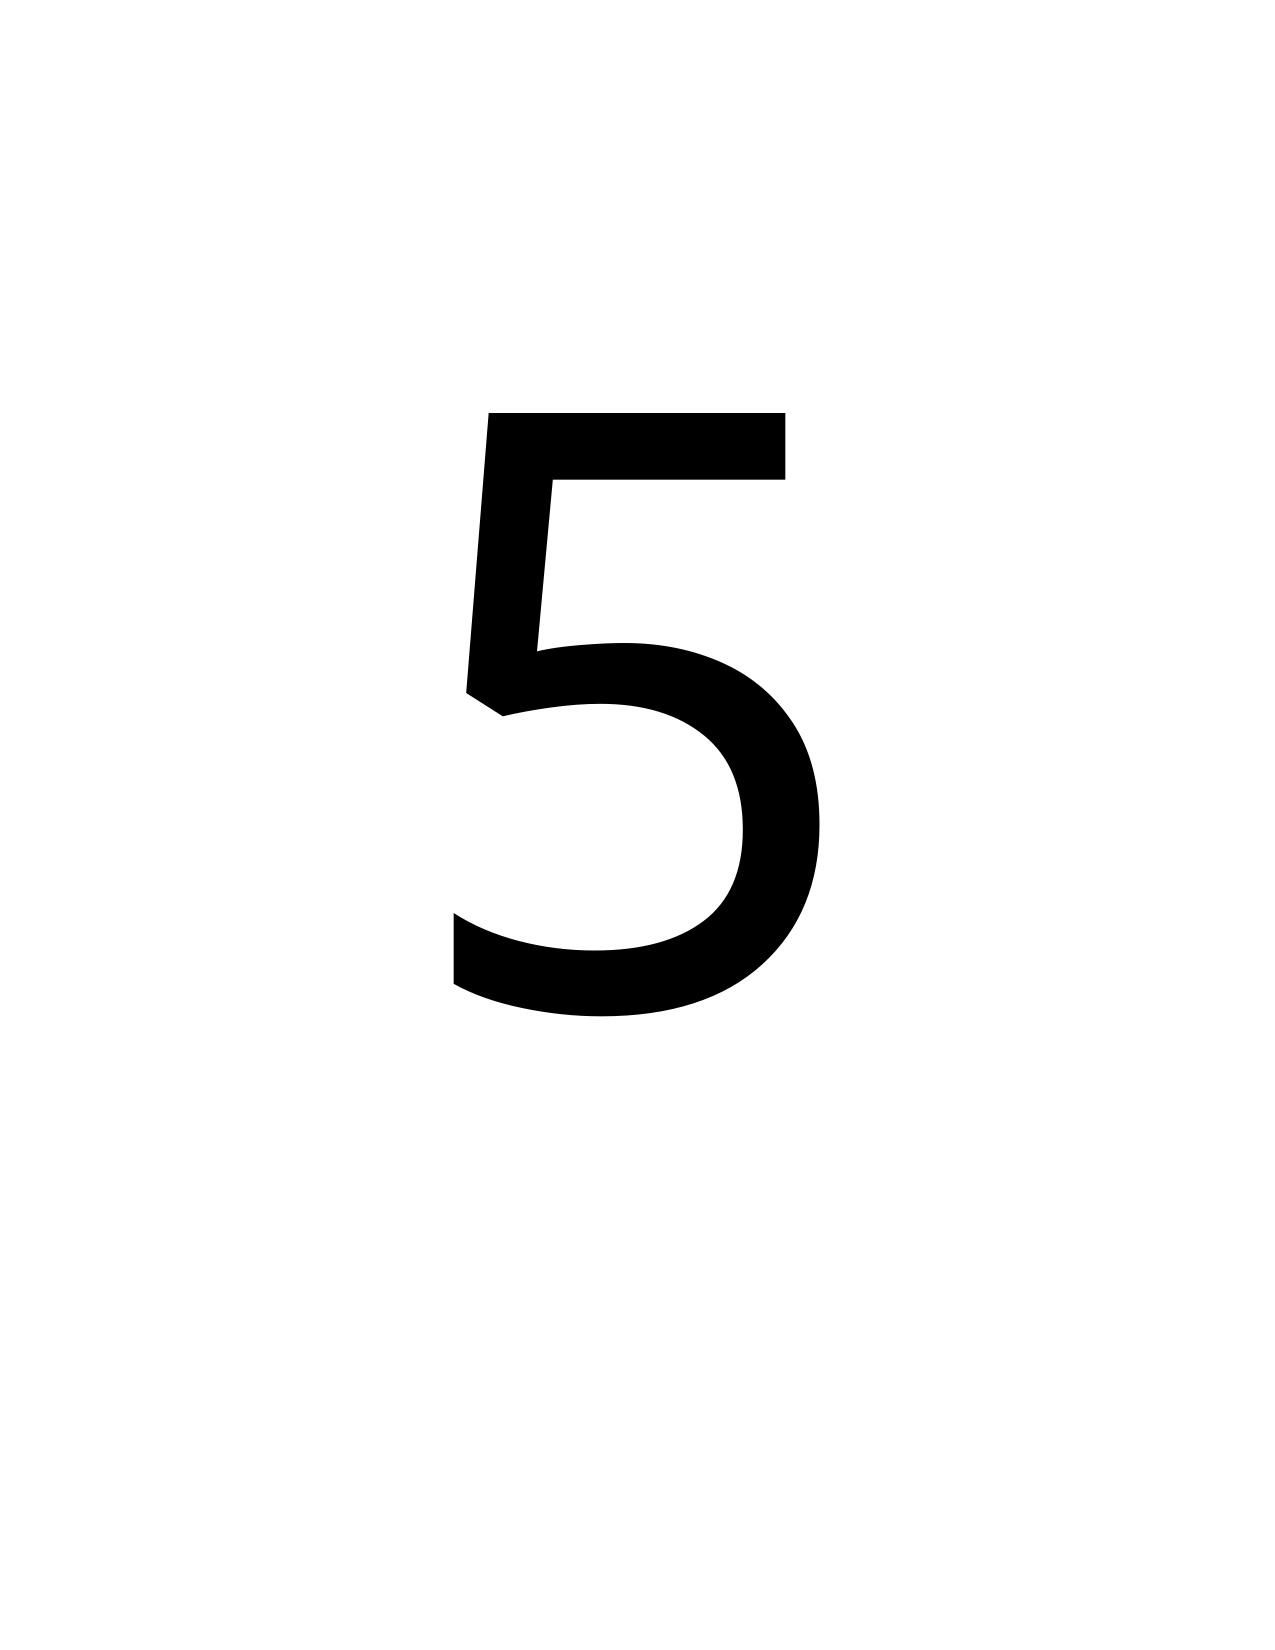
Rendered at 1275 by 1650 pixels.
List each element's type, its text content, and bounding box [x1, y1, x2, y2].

text 5 [118, 118, 1157, 1253]
